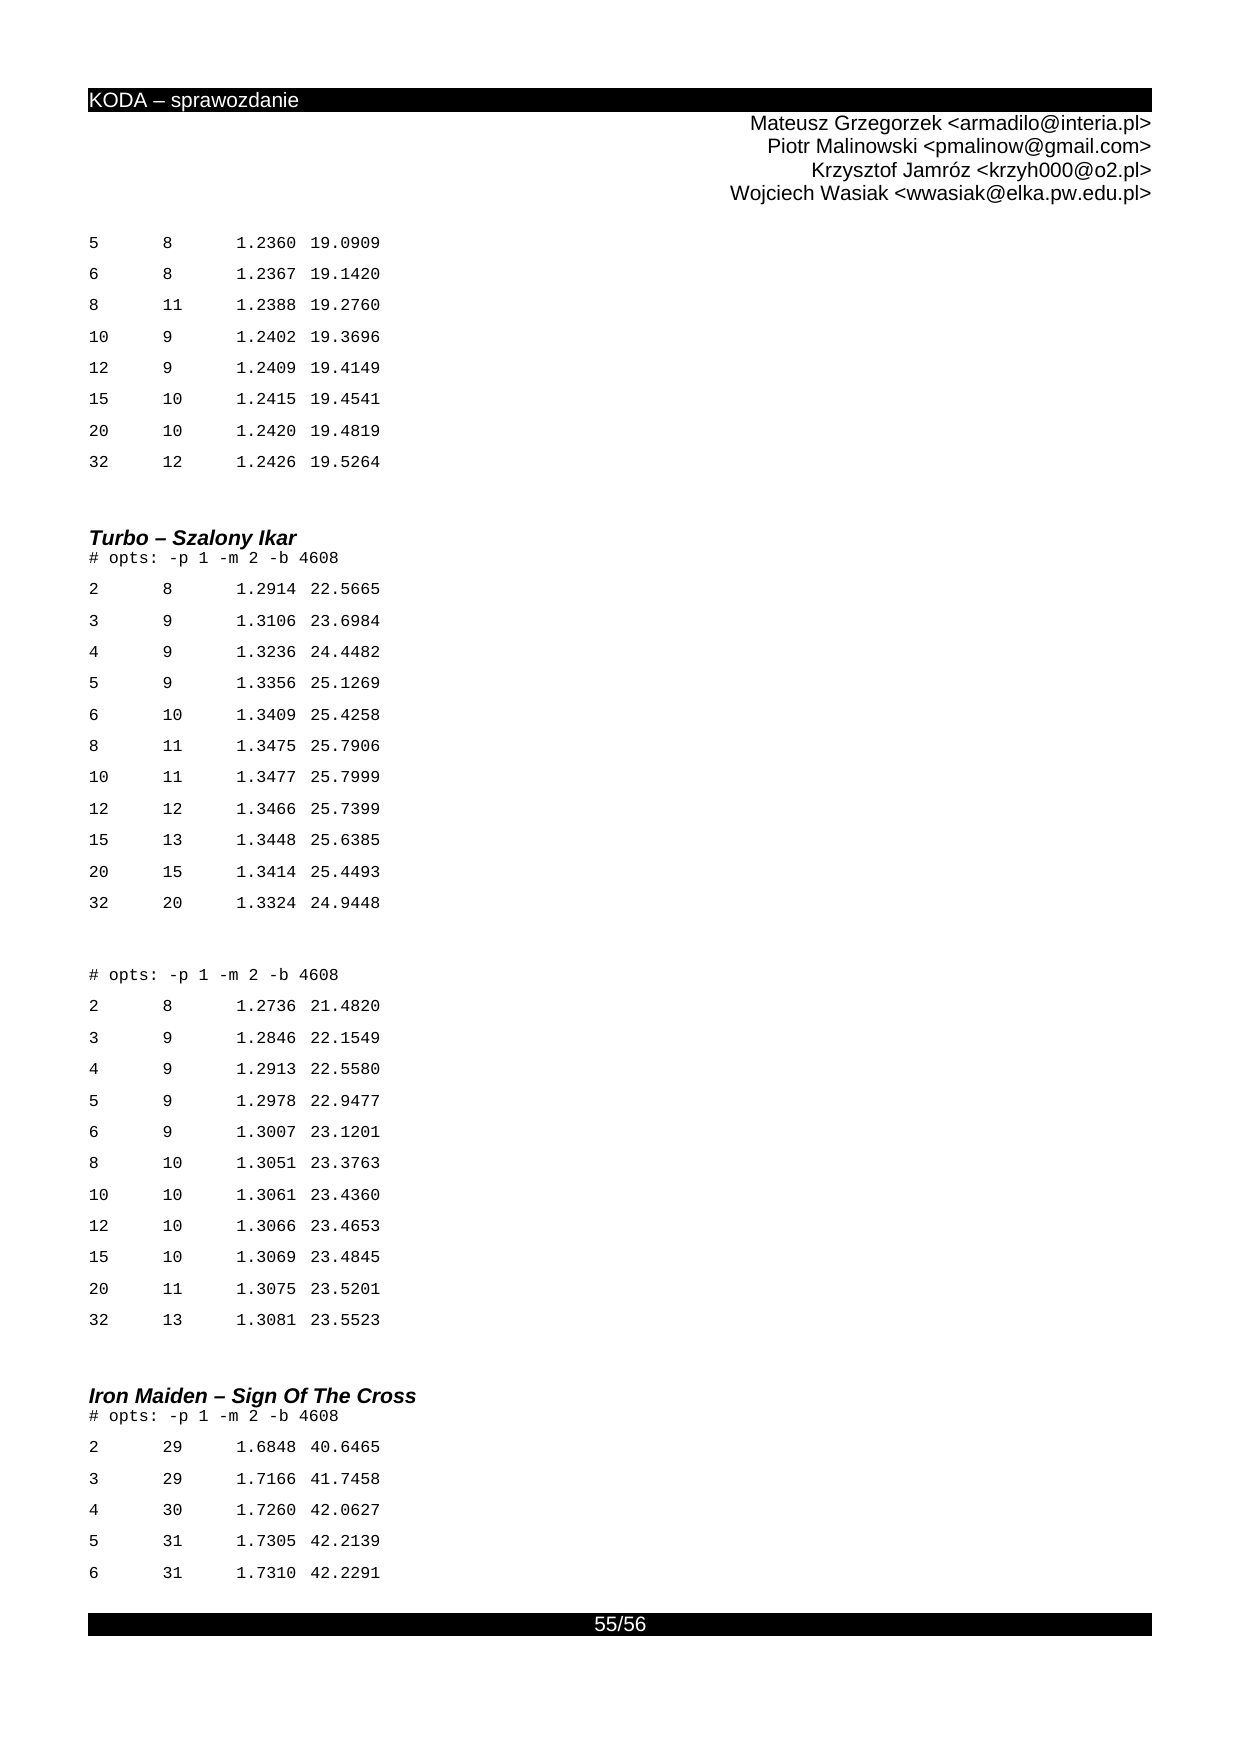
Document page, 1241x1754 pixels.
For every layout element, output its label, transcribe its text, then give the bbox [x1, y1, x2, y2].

text 20 10 1.2420 19.4819 [88, 422, 1152, 441]
text # opts: -p 1 -m 2 -b 4608 [88, 967, 1152, 986]
text 32 20 1.3324 24.9448 [88, 894, 1152, 913]
text 5 9 1.3356 25.1269 [88, 675, 1152, 694]
text 2 8 1.2736 21.4820 [88, 998, 1152, 1017]
text 15 10 1.3069 23.4845 [88, 1249, 1152, 1268]
text 6 9 1.3007 23.1201 [88, 1123, 1152, 1142]
text 10 9 1.2402 19.3696 [88, 328, 1152, 347]
text 10 11 1.3477 25.7999 [88, 769, 1152, 788]
text 4 30 1.7260 42.0627 [88, 1502, 1152, 1520]
text 3 29 1.7166 41.7458 [88, 1470, 1152, 1489]
text 5 9 1.2978 22.9477 [88, 1092, 1152, 1111]
text 15 10 1.2415 19.4541 [88, 391, 1152, 410]
text 20 15 1.3414 25.4493 [88, 863, 1152, 882]
text 20 11 1.3075 23.5201 [88, 1280, 1152, 1299]
text 6 31 1.7310 42.2291 [88, 1564, 1152, 1583]
text 15 13 1.3448 25.6385 [88, 832, 1152, 851]
text 8 10 1.3051 23.3763 [88, 1155, 1152, 1174]
text 32 12 1.2426 19.5264 [88, 454, 1152, 472]
text 8 11 1.3475 25.7906 [88, 738, 1152, 757]
text 6 10 1.3409 25.4258 [88, 706, 1152, 725]
text 12 9 1.2409 19.4149 [88, 359, 1152, 378]
text 12 12 1.3466 25.7399 [88, 800, 1152, 819]
text # opts: -p 1 -m 2 -b 4608 [88, 1407, 1152, 1426]
text 32 13 1.3081 23.5523 [88, 1312, 1152, 1330]
text 2 8 1.2914 22.5665 [88, 581, 1152, 600]
text 5 8 1.2360 19.0909 [88, 234, 1152, 253]
text # opts: -p 1 -m 2 -b 4608 [88, 549, 1152, 568]
subtitle Iron Maiden – Sign Of The Cross [88, 1384, 1152, 1407]
text 12 10 1.3066 23.4653 [88, 1217, 1152, 1236]
text 10 10 1.3061 23.4360 [88, 1186, 1152, 1205]
text 4 9 1.2913 22.5580 [88, 1061, 1152, 1079]
text 6 8 1.2367 19.1420 [88, 266, 1152, 284]
subtitle Turbo – Szalony Ikar [88, 526, 1152, 549]
text 4 9 1.3236 24.4482 [88, 644, 1152, 662]
text 8 11 1.2388 19.2760 [88, 297, 1152, 316]
text 3 9 1.3106 23.6984 [88, 612, 1152, 631]
text 5 31 1.7305 42.2139 [88, 1533, 1152, 1552]
text 2 29 1.6848 40.6465 [88, 1439, 1152, 1458]
text 3 9 1.2846 22.1549 [88, 1029, 1152, 1048]
